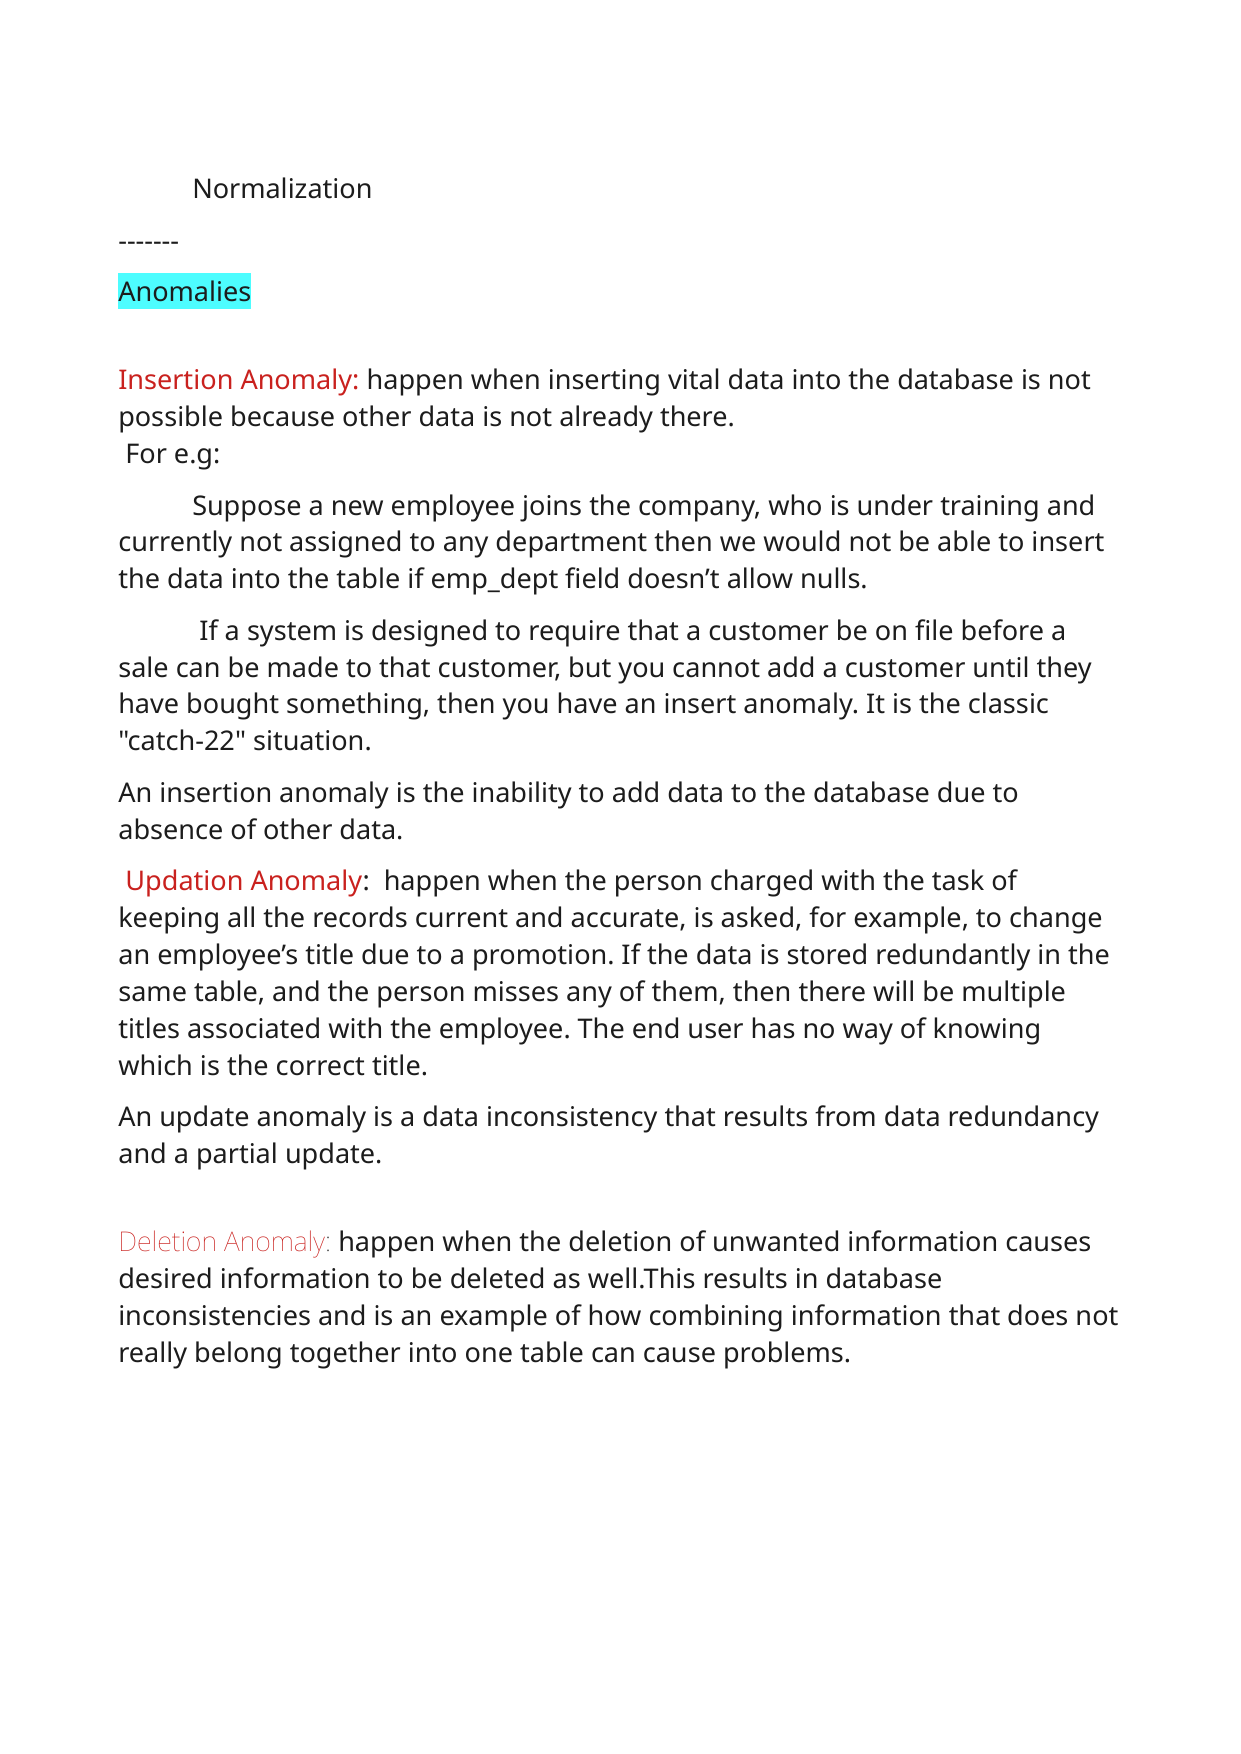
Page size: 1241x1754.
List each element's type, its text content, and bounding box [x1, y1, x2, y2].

text Normalization [118, 169, 1122, 206]
text ------- [118, 221, 1122, 258]
text For e.g: [118, 434, 1122, 471]
text If a system is designed to require that a customer be on file before a sale can be made to that customer, but you cannot add a customer until they have bought something, then you have an insert anomaly. It is the classic "catch-22" situation. [118, 611, 1122, 759]
text Updation Anomaly: happen when the person charged with the task of keeping all the records current and accurate, is asked, for example, to change an employee’s title due to a promotion. If the data is stored redundantly in the same table, and the person misses any of them, then there will be multiple titles associated with the employee. The end user has no way of knowing which is the correct title. [118, 862, 1122, 1083]
text Insertion Anomaly: happen when inserting vital data into the database is not possible because other data is not already there. [118, 361, 1122, 434]
text An update anomaly is a data inconsistency that results from data redundancy and a partial update. [118, 1097, 1122, 1171]
text Anomalies [118, 272, 1122, 346]
text Deletion Anomaly: happen when the deletion of unwanted information causes desired information to be deleted as well.This results in database inconsistencies and is an example of how combining information that does not really belong together into one table can cause problems. [118, 1186, 1122, 1370]
text An insertion anomaly is the inability to add data to the database due to absence of other data. [118, 773, 1122, 847]
text Suppose a new employee joins the company, who is under training and currently not assigned to any department then we would not be able to insert the data into the table if emp_dept field doesn’t allow nulls. [118, 486, 1122, 597]
